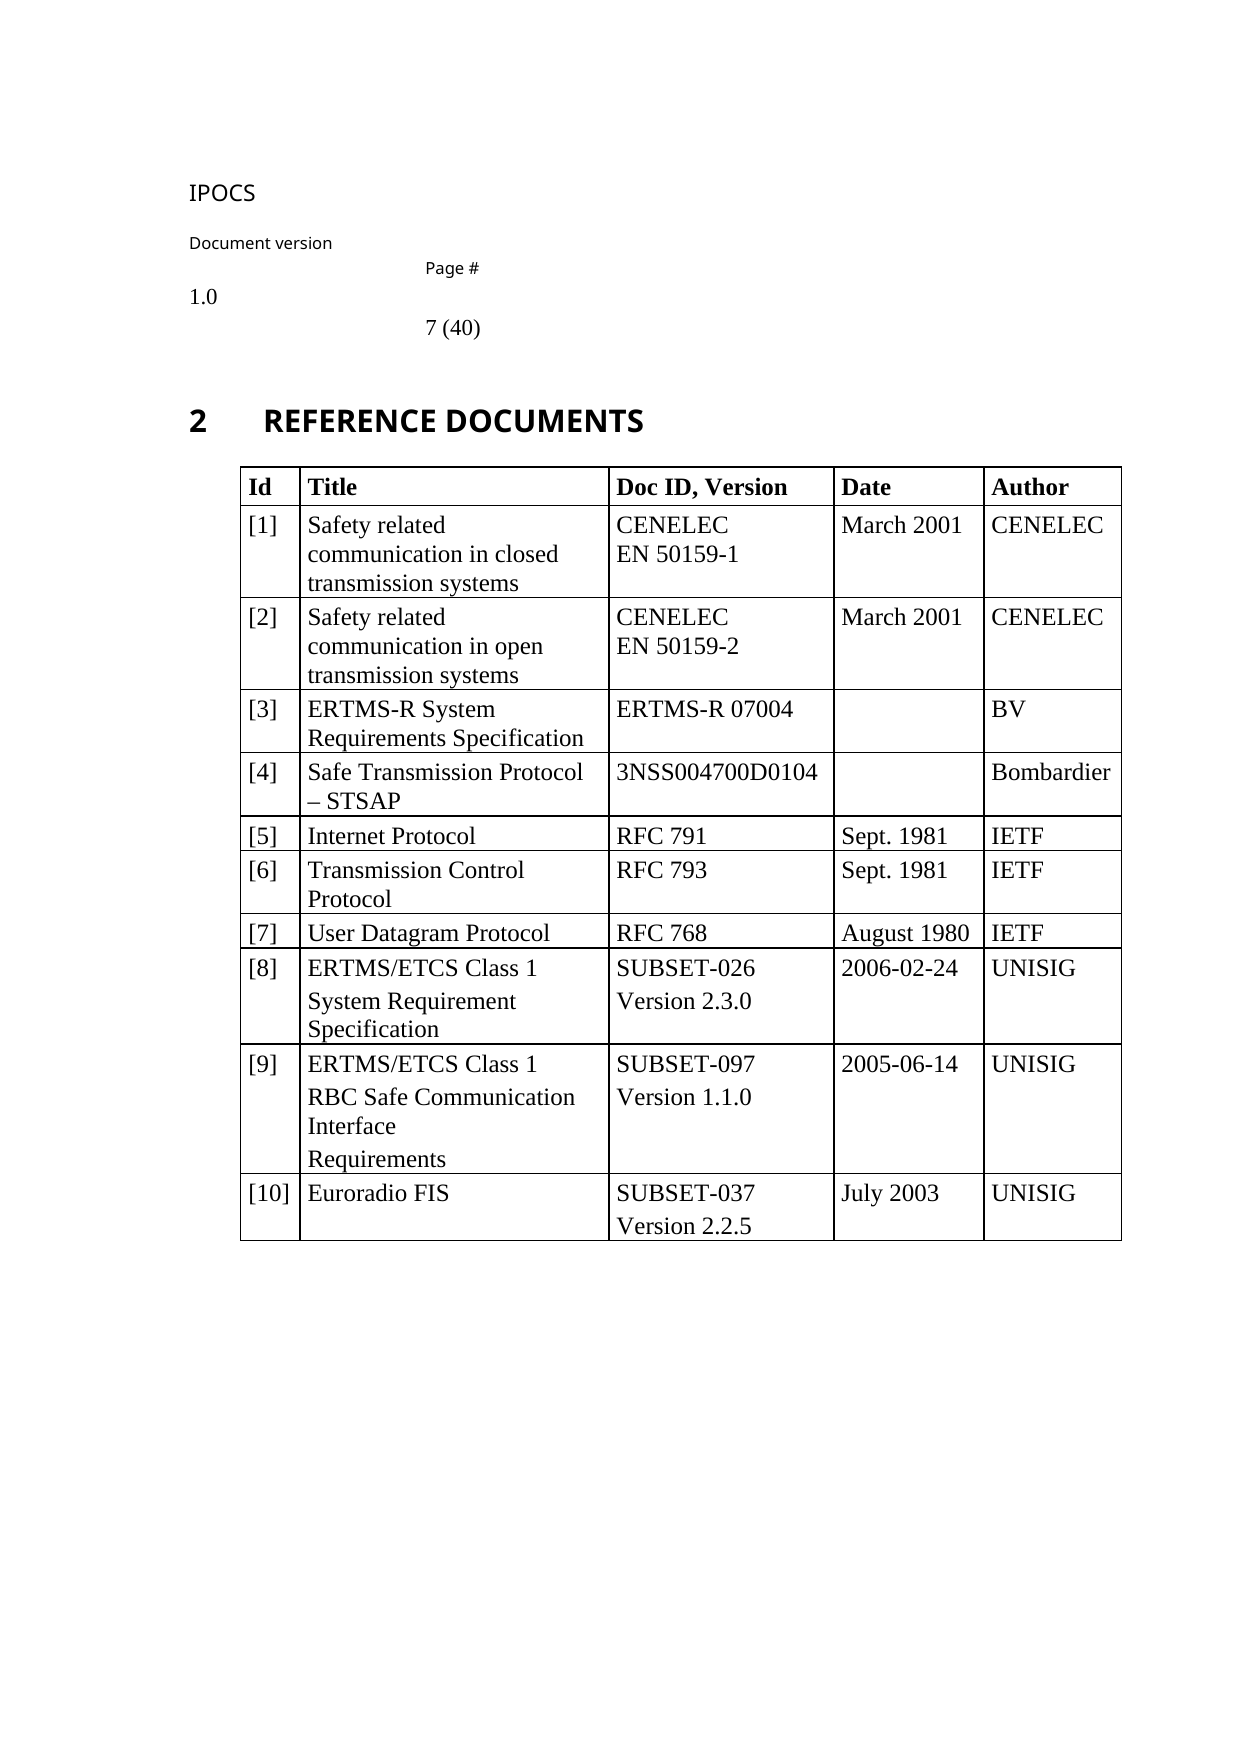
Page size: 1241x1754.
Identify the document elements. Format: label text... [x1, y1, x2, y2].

table_cell [835, 690, 983, 752]
table_cell UNISIG [985, 1174, 1121, 1240]
table_cell [8] [241, 949, 299, 1043]
table_cell Transmission Control Protocol [301, 851, 608, 913]
table_cell SUBSET-037 Version 2.2.5 [610, 1174, 833, 1240]
table_cell [1] [241, 506, 299, 597]
table_cell Safe Transmission Protocol – STSAP [301, 753, 608, 815]
table_header Id [241, 468, 299, 504]
table_cell Euroradio FIS [301, 1174, 608, 1240]
table_cell [3] [241, 690, 299, 752]
table_cell July 2003 [835, 1174, 983, 1240]
table_header Doc ID, Version [610, 468, 833, 504]
table_cell ERTMS-R 07004 [610, 690, 833, 752]
table_cell BV [985, 690, 1121, 752]
table_cell CENELEC EN 50159-2 [610, 598, 833, 688]
table_cell SUBSET-026 Version 2.3.0 [610, 949, 833, 1043]
table_cell [9] [241, 1045, 299, 1172]
table_cell ERTMS/ETCS Class 1 RBC Safe Communication Interface Requirements [301, 1045, 608, 1172]
table_cell IETF [985, 914, 1121, 947]
table_header Title [301, 468, 608, 504]
table_cell [5] [241, 817, 299, 849]
table_cell Safety related communication in open transmission systems [301, 598, 608, 688]
table_cell [4] [241, 753, 299, 815]
table_cell RFC 793 [610, 851, 833, 913]
table_cell [835, 753, 983, 815]
table_header Author [985, 468, 1121, 504]
table_cell CENELEC EN 50159-1 [610, 506, 833, 597]
table_cell August 1980 [835, 914, 983, 947]
table_cell ERTMS/ETCS Class 1 System Requirement Specification [301, 949, 608, 1043]
table_cell IETF [985, 851, 1121, 913]
table_cell ERTMS-R System Requirements Specification [301, 690, 608, 752]
table_cell UNISIG [985, 1045, 1121, 1172]
table_cell RFC 768 [610, 914, 833, 947]
table_cell RFC 791 [610, 817, 833, 849]
table_cell Sept. 1981 [835, 817, 983, 849]
table_cell [2] [241, 598, 299, 688]
table_cell CENELEC [985, 598, 1121, 688]
table_cell SUBSET-097 Version 1.1.0 [610, 1045, 833, 1172]
table_cell CENELEC [985, 506, 1121, 597]
table_cell User Datagram Protocol [301, 914, 608, 947]
subtitle REFERENCE DOCUMENTS [189, 399, 1122, 441]
table_cell [6] [241, 851, 299, 913]
table_cell March 2001 [835, 598, 983, 688]
table_cell 3NSS004700D0104 [610, 753, 833, 815]
table_cell March 2001 [835, 506, 983, 597]
table_cell 2005-06-14 [835, 1045, 983, 1172]
table_cell Internet Protocol [301, 817, 608, 849]
table_cell 2006-02-24 [835, 949, 983, 1043]
table_cell [10] [241, 1174, 299, 1240]
table_cell [7] [241, 914, 299, 947]
table_cell UNISIG [985, 949, 1121, 1043]
table_cell Bombardier [985, 753, 1121, 815]
table_cell IETF [985, 817, 1121, 849]
table_header Date [835, 468, 983, 504]
table_cell Sept. 1981 [835, 851, 983, 913]
table_cell Safety related communication in closed transmission systems [301, 506, 608, 597]
